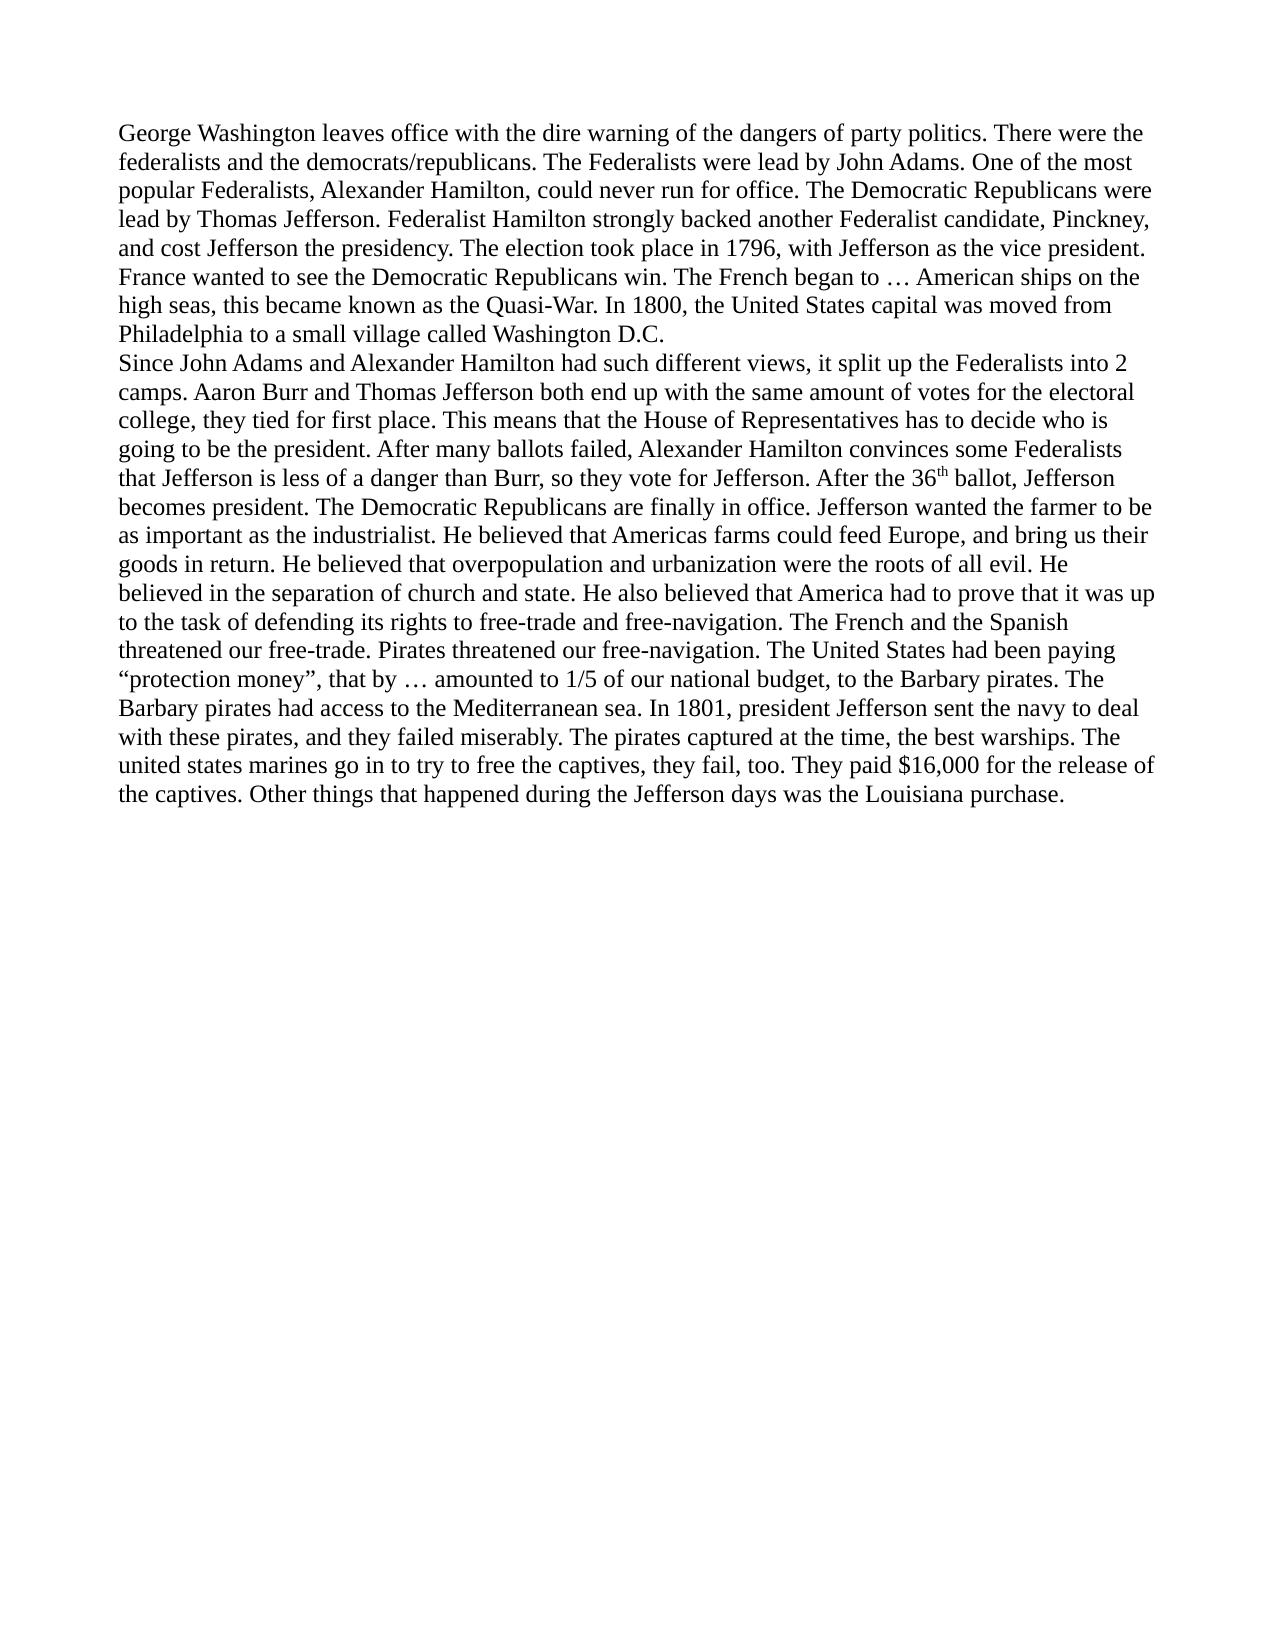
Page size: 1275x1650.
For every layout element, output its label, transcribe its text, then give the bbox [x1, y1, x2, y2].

text George Washington leaves office with the dire warning of the dangers of party politics. There were the federalists and the democrats/republicans. The Federalists were lead by John Adams. One of the most popular Federalists, Alexander Hamilton, could never run for office. The Democratic Republicans were lead by Thomas Jefferson. Federalist Hamilton strongly backed another Federalist candidate, Pinckney, and cost Jefferson the presidency. The election took place in 1796, with Jefferson as the vice president. [118, 118, 1157, 262]
text Since John Adams and Alexander Hamilton had such different views, it split up the Federalists into 2 camps. Aaron Burr and Thomas Jefferson both end up with the same amount of votes for the electoral college, they tied for first place. This means that the House of Representatives has to decide who is going to be the president. After many ballots failed, Alexander Hamilton convinces some Federalists that Jefferson is less of a danger than Burr, so they vote for Jefferson. After the 36th ballot, Jefferson becomes president. The Democratic Republicans are finally in office. Jefferson wanted the farmer to be as important as the industrialist. He believed that Americas farms could feed Europe, and bring us their goods in return. He believed that overpopulation and urbanization were the roots of all evil. He believed in the separation of church and state. He also believed that America had to prove that it was up to the task of defending its rights to free-trade and free-navigation. The French and the Spanish threatened our free-trade. Pirates threatened our free-navigation. The United States had been paying “protection money”, that by … amounted to 1/5 of our national budget, to the Barbary pirates. The Barbary pirates had access to the Mediterranean sea. In 1801, president Jefferson sent the navy to deal with these pirates, and they failed miserably. The pirates captured at the time, the best warships. The united states marines go in to try to free the captives, they fail, too. They paid $16,000 for the release of the captives. Other things that happened during the Jefferson days was the Louisiana purchase. [118, 348, 1157, 808]
text France wanted to see the Democratic Republicans win. The French began to … American ships on the high seas, this became known as the Quasi-War. In 1800, the United States capital was moved from Philadelphia to a small village called Washington D.C. [118, 262, 1157, 348]
